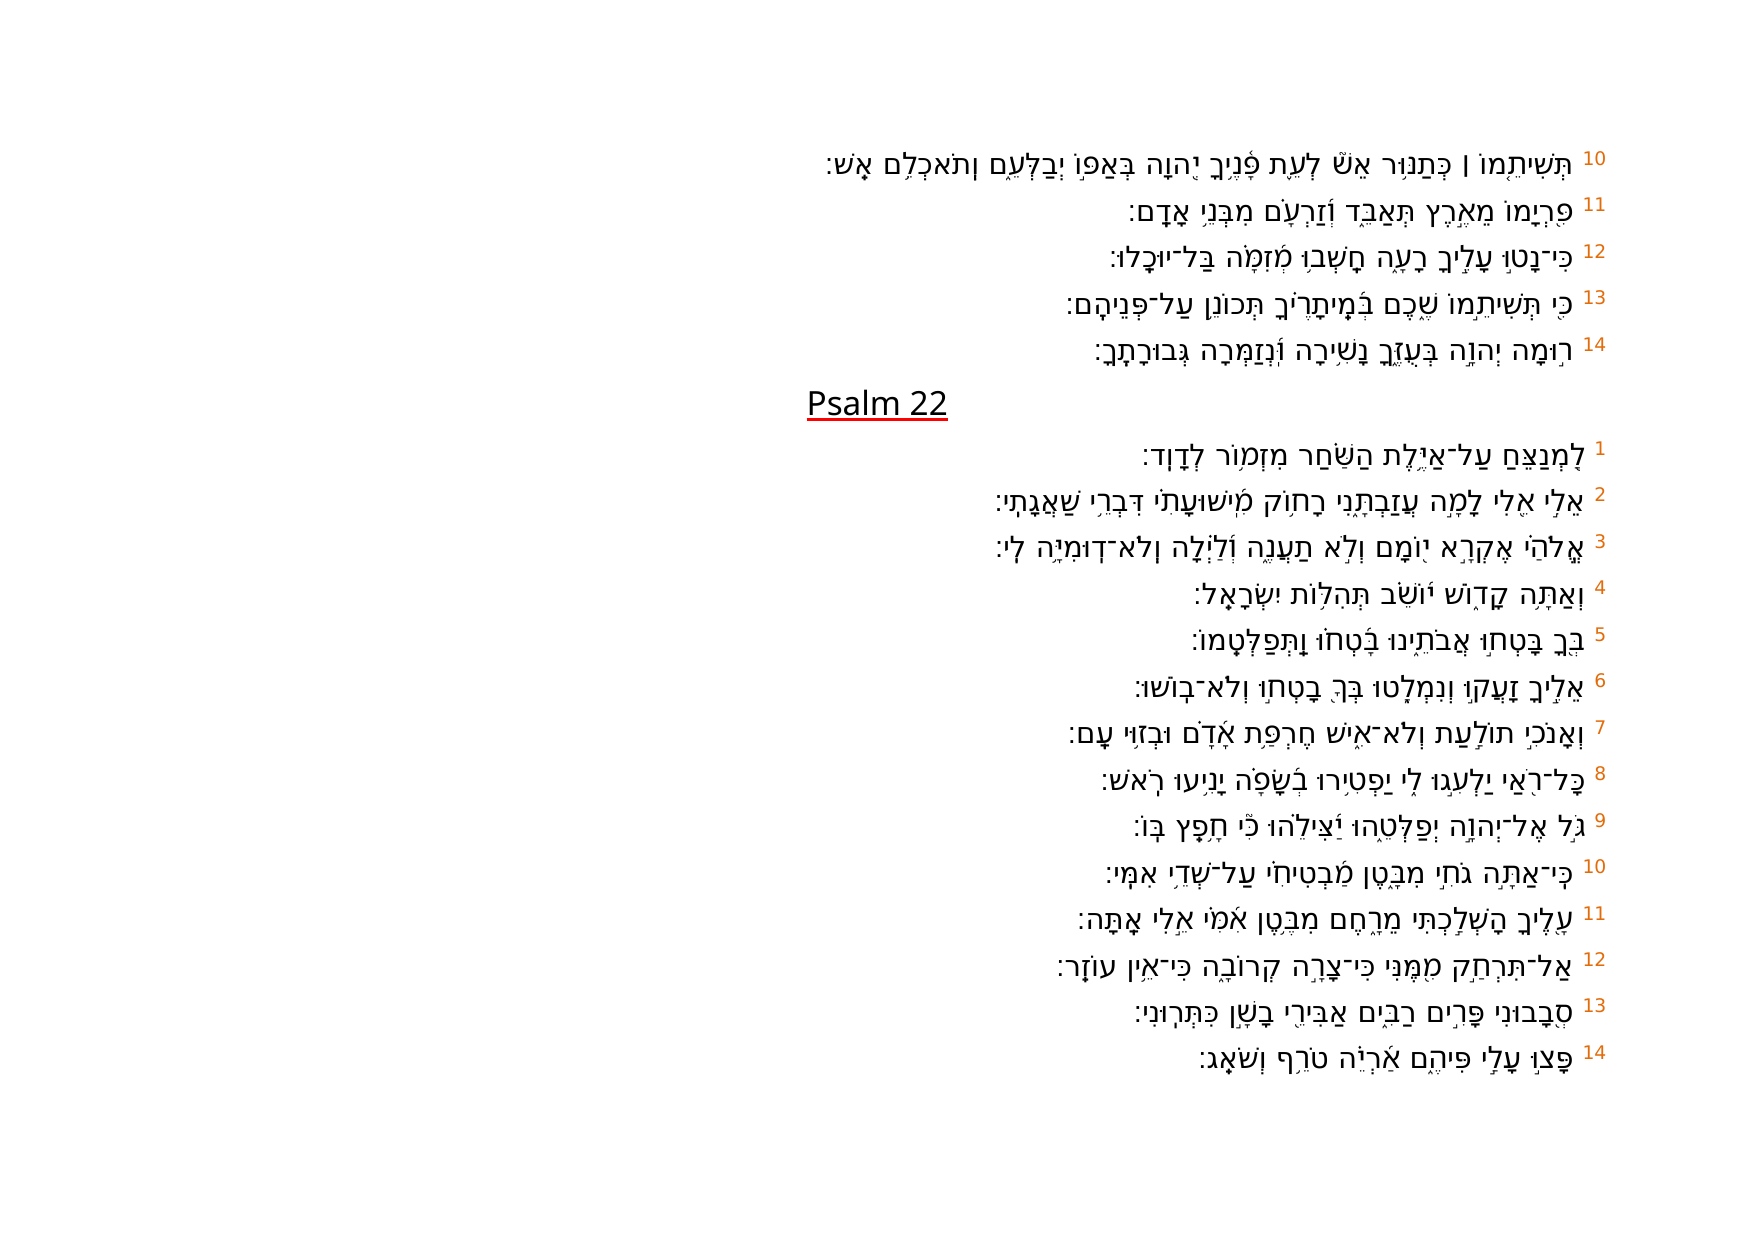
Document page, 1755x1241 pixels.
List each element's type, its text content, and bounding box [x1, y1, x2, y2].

text 1 לַ֭מְנַצֵּחַ עַל־אַיֶּ֥לֶת הַשַּׁ֗חַר מִזְמ֥וֹר לְדָוִֽד׃ [148, 438, 1606, 472]
text 8 כָּל־רֹ֭אַי יַלְעִ֣גוּ לִ֑י יַפְטִ֥ירוּ בְ֝שָׂפָ֗ה יָנִ֥יעוּ רֹֽאשׁ׃ ‬‬‬‬ [148, 763, 1606, 797]
text 11 עָ֭לֶיךָ הָשְׁלַ֣כְתִּי מֵרָ֑חֶם מִבֶּ֥טֶן אִ֝מִּ֗י אֵ֣לִי אָֽתָּה׃ ‬‬‬‬ [148, 902, 1606, 936]
text 10 תְּשִׁיתֵ֤מוֹ ׀ כְּתַנּ֥וּר אֵשׁ֮ לְעֵ֢ת פָּ֫נֶ֥יךָ יְ֭הוָה בְּאַפּ֣וֹ יְבַלְּעֵ֑ם וְֽתֹאכְלֵ֥ם אֵֽשׁ׃ ‬‬‬‬ [148, 148, 1606, 182]
text 12 כִּי־נָט֣וּ עָלֶ֣יךָ רָעָ֑ה חָֽשְׁב֥וּ מְ֝זִמָּ֗ה בַּל־יוּכָֽלוּ׃ ‬‬‬‬ [148, 241, 1606, 274]
text 13 סְ֭בָבוּנִי פָּרִ֣ים רַבִּ֑ים אַבִּירֵ֖י בָשָׁ֣ן כִּתְּרֽוּנִי׃ ‬‬‬‬ [148, 995, 1606, 1029]
text 6 אֵלֶ֣יךָ זָעֲק֣וּ וְנִמְלָ֑טוּ בְּךָ֖ בָטְח֣וּ וְלֹא־בֽוֹשׁוּ׃ ‬‬‬‬ [148, 670, 1606, 704]
text 7 וְאָנֹכִ֣י תוֹלַ֣עַת וְלֹא־אִ֑ישׁ חֶרְפַּ֥ת אָ֝דָ֗ם וּבְז֥וּי עָֽם׃ ‬‬‬‬ [148, 717, 1606, 751]
text Psalm 22 [148, 380, 1606, 425]
text 5 בְּ֭ךָ בָּטְח֣וּ אֲבֹתֵ֑ינוּ בָּ֝טְח֗וּ וַֽתְּפַלְּטֵֽמוֹ׃ ‬‬‬‬ [148, 624, 1606, 658]
text 13 כִּ֭י תְּשִׁיתֵ֣מוֹ שֶׁ֑כֶם בְּ֝מֵֽיתָרֶ֗יךָ תְּכוֹנֵ֥ן עַל־פְּנֵיהֶֽם׃ ‬‬‬‬ [148, 287, 1606, 321]
text 10 כִּֽי־אַתָּ֣ה גֹחִ֣י מִבָּ֑טֶן מַ֝בְטִיחִ֗י עַל־שְׁדֵ֥י אִמִּֽי׃ ‬‬‬‬ [148, 856, 1606, 890]
text 14 פָּצ֣וּ עָלַ֣י פִּיהֶ֑ם אַ֝רְיֵ֗ה טֹרֵ֥ף וְשֹׁאֵֽג׃ ‬‬‬‬ [148, 1042, 1606, 1076]
text 14 ר֣וּמָה יְהוָ֣ה בְּעֻזֶּ֑ךָ נָשִׁ֥ירָה וּֽ֝נְזַמְּרָה גְּבוּרָתֶֽךָ׃ ‬‬‬‬ [148, 333, 1606, 367]
text 11 פִּ֭רְיָמוֹ מֵאֶ֣רֶץ תְּאַבֵּ֑ד וְ֝זַרְעָ֗ם מִבְּנֵ֥י אָדָֽם׃ ‬‬‬‬ [148, 194, 1606, 228]
text 4 וְאַתָּ֥ה קָד֑וֹשׁ י֝וֹשֵׁ֗ב תְּהִלּ֥וֹת יִשְׂרָאֵֽל׃ ‬‬‬‬ [148, 577, 1606, 611]
text 12 אַל־תִּרְחַ֣ק מִ֭מֶּנִּי כִּי־צָרָ֣ה קְרוֹבָ֑ה כִּי־אֵ֥ין עוֹזֵֽר׃ ‬‬‬‬ [148, 949, 1606, 983]
text 3 אֱ‍ֽלֹהַ֗י אֶקְרָ֣א י֭וֹמָם וְלֹ֣א תַעֲנֶ֑ה וְ֝לַ֗יְלָה וְֽלֹא־דֽוּמִיָּ֥ה לִֽי׃ ‬‬‬‬ [148, 531, 1606, 565]
text 2 אֵלִ֣י אֵ֭לִי לָמָ֣ה עֲזַבְתָּ֑נִי רָח֥וֹק מִֽ֝ישׁוּעָתִ֗י דִּבְרֵ֥י שַׁאֲגָתִֽי׃ ‬‬‬‬ [148, 484, 1606, 518]
text 9 גֹּ֣ל אֶל־יְהוָ֣ה יְפַלְּטֵ֑הוּ יַ֝צִּילֵ֗הוּ כִּ֘י חָ֥פֵֽץ בּֽוֹ׃ ‬‬‬‬ [148, 809, 1606, 843]
